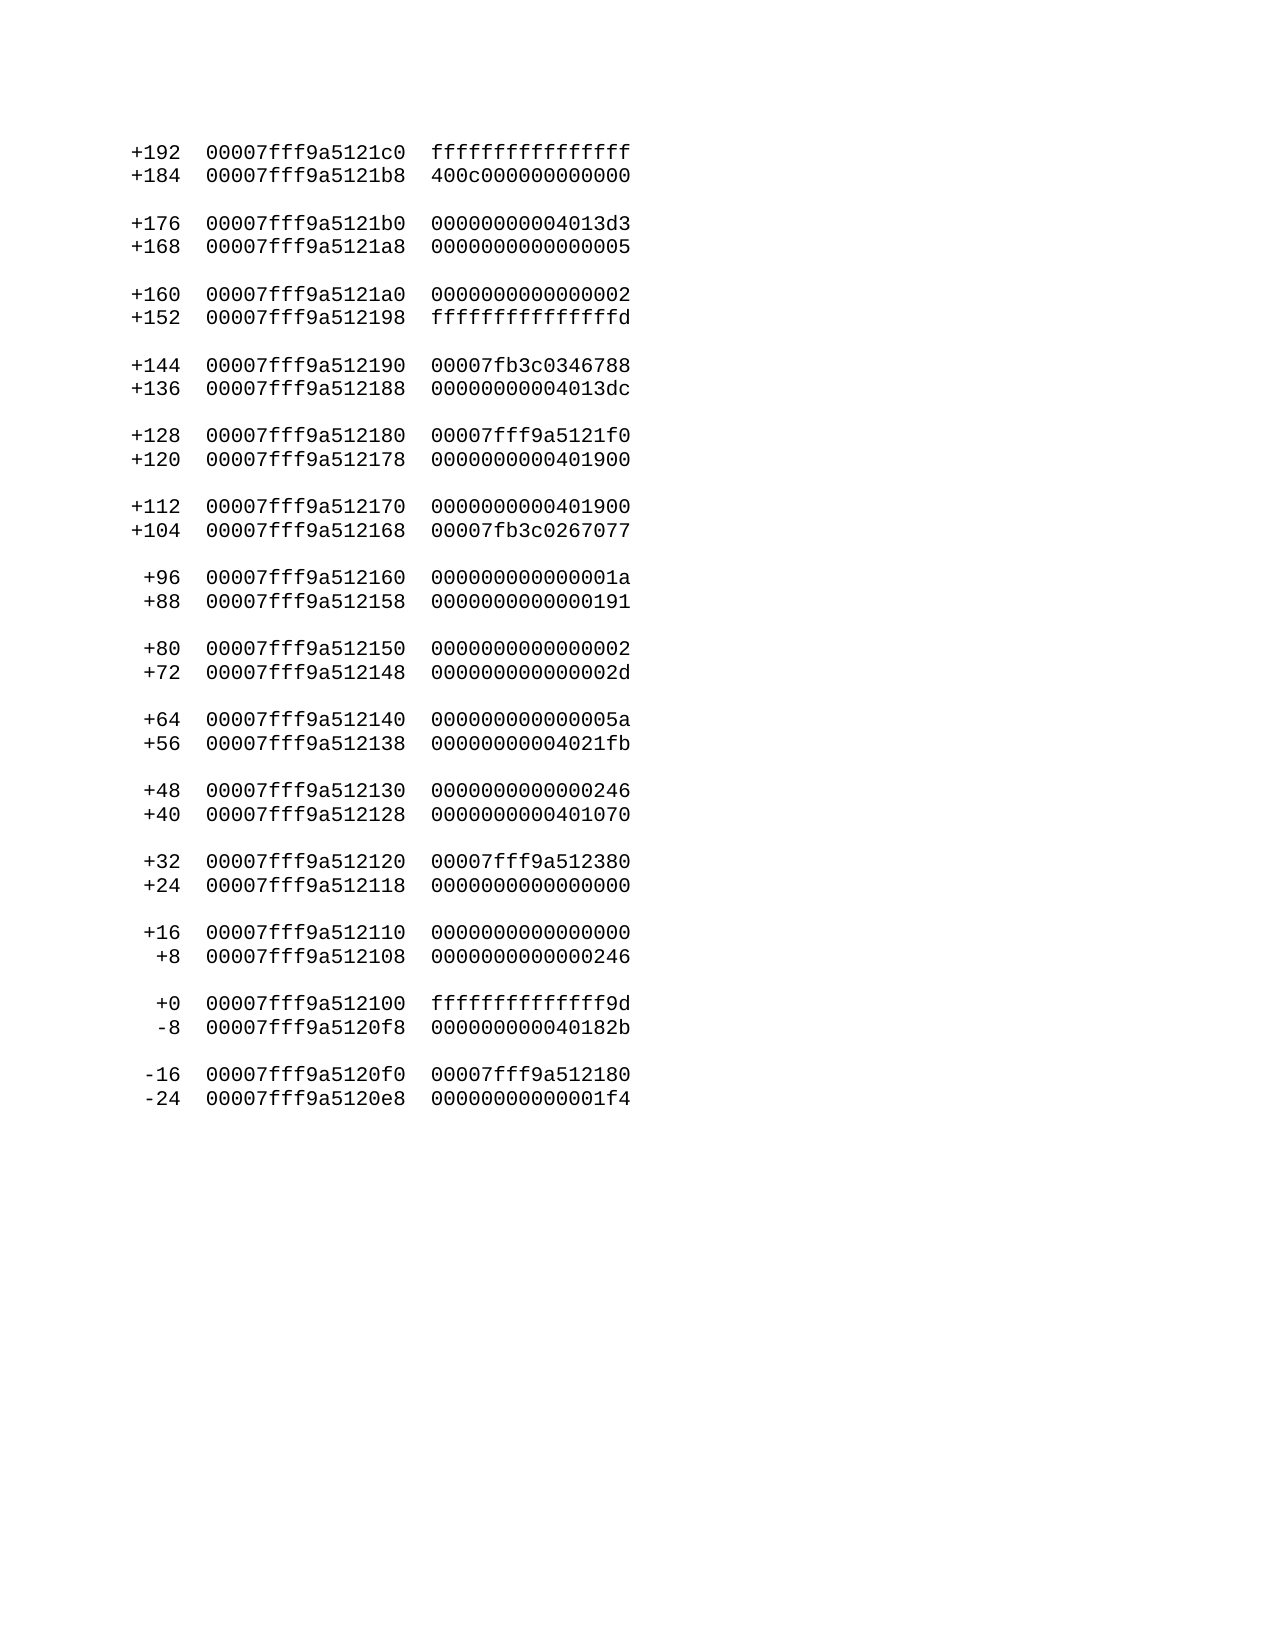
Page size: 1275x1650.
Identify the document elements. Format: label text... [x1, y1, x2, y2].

text +128 00007fff9a512180 00007fff9a5121f0 [118, 426, 1157, 449]
text +176 00007fff9a5121b0 00000000004013d3 [118, 213, 1157, 236]
text +112 00007fff9a512170 0000000000401900 [118, 496, 1157, 520]
text -24 00007fff9a5120e8 00000000000001f4 [118, 1088, 1157, 1111]
text +24 00007fff9a512118 0000000000000000 [118, 875, 1157, 898]
text +192 00007fff9a5121c0 ffffffffffffffff [118, 142, 1157, 165]
text +168 00007fff9a5121a8 0000000000000005 [118, 236, 1157, 260]
text +160 00007fff9a5121a0 0000000000000002 [118, 284, 1157, 307]
text +8 00007fff9a512108 0000000000000246 [118, 946, 1157, 969]
text -8 00007fff9a5120f8 000000000040182b [118, 1017, 1157, 1040]
text +144 00007fff9a512190 00007fb3c0346788 [118, 354, 1157, 378]
text +32 00007fff9a512120 00007fff9a512380 [118, 851, 1157, 875]
text +48 00007fff9a512130 0000000000000246 [118, 780, 1157, 804]
text +40 00007fff9a512128 0000000000401070 [118, 804, 1157, 827]
text +152 00007fff9a512198 fffffffffffffffd [118, 307, 1157, 331]
text +64 00007fff9a512140 000000000000005a [118, 709, 1157, 733]
text -16 00007fff9a5120f0 00007fff9a512180 [118, 1064, 1157, 1088]
text +0 00007fff9a512100 ffffffffffffff9d [118, 993, 1157, 1017]
text +16 00007fff9a512110 0000000000000000 [118, 922, 1157, 946]
text +80 00007fff9a512150 0000000000000002 [118, 638, 1157, 662]
text +104 00007fff9a512168 00007fb3c0267077 [118, 520, 1157, 544]
text +88 00007fff9a512158 0000000000000191 [118, 591, 1157, 615]
text +136 00007fff9a512188 00000000004013dc [118, 378, 1157, 402]
text +96 00007fff9a512160 000000000000001a [118, 567, 1157, 591]
text +56 00007fff9a512138 00000000004021fb [118, 733, 1157, 757]
text +184 00007fff9a5121b8 400c000000000000 [118, 165, 1157, 189]
text +120 00007fff9a512178 0000000000401900 [118, 449, 1157, 473]
text +72 00007fff9a512148 000000000000002d [118, 662, 1157, 686]
